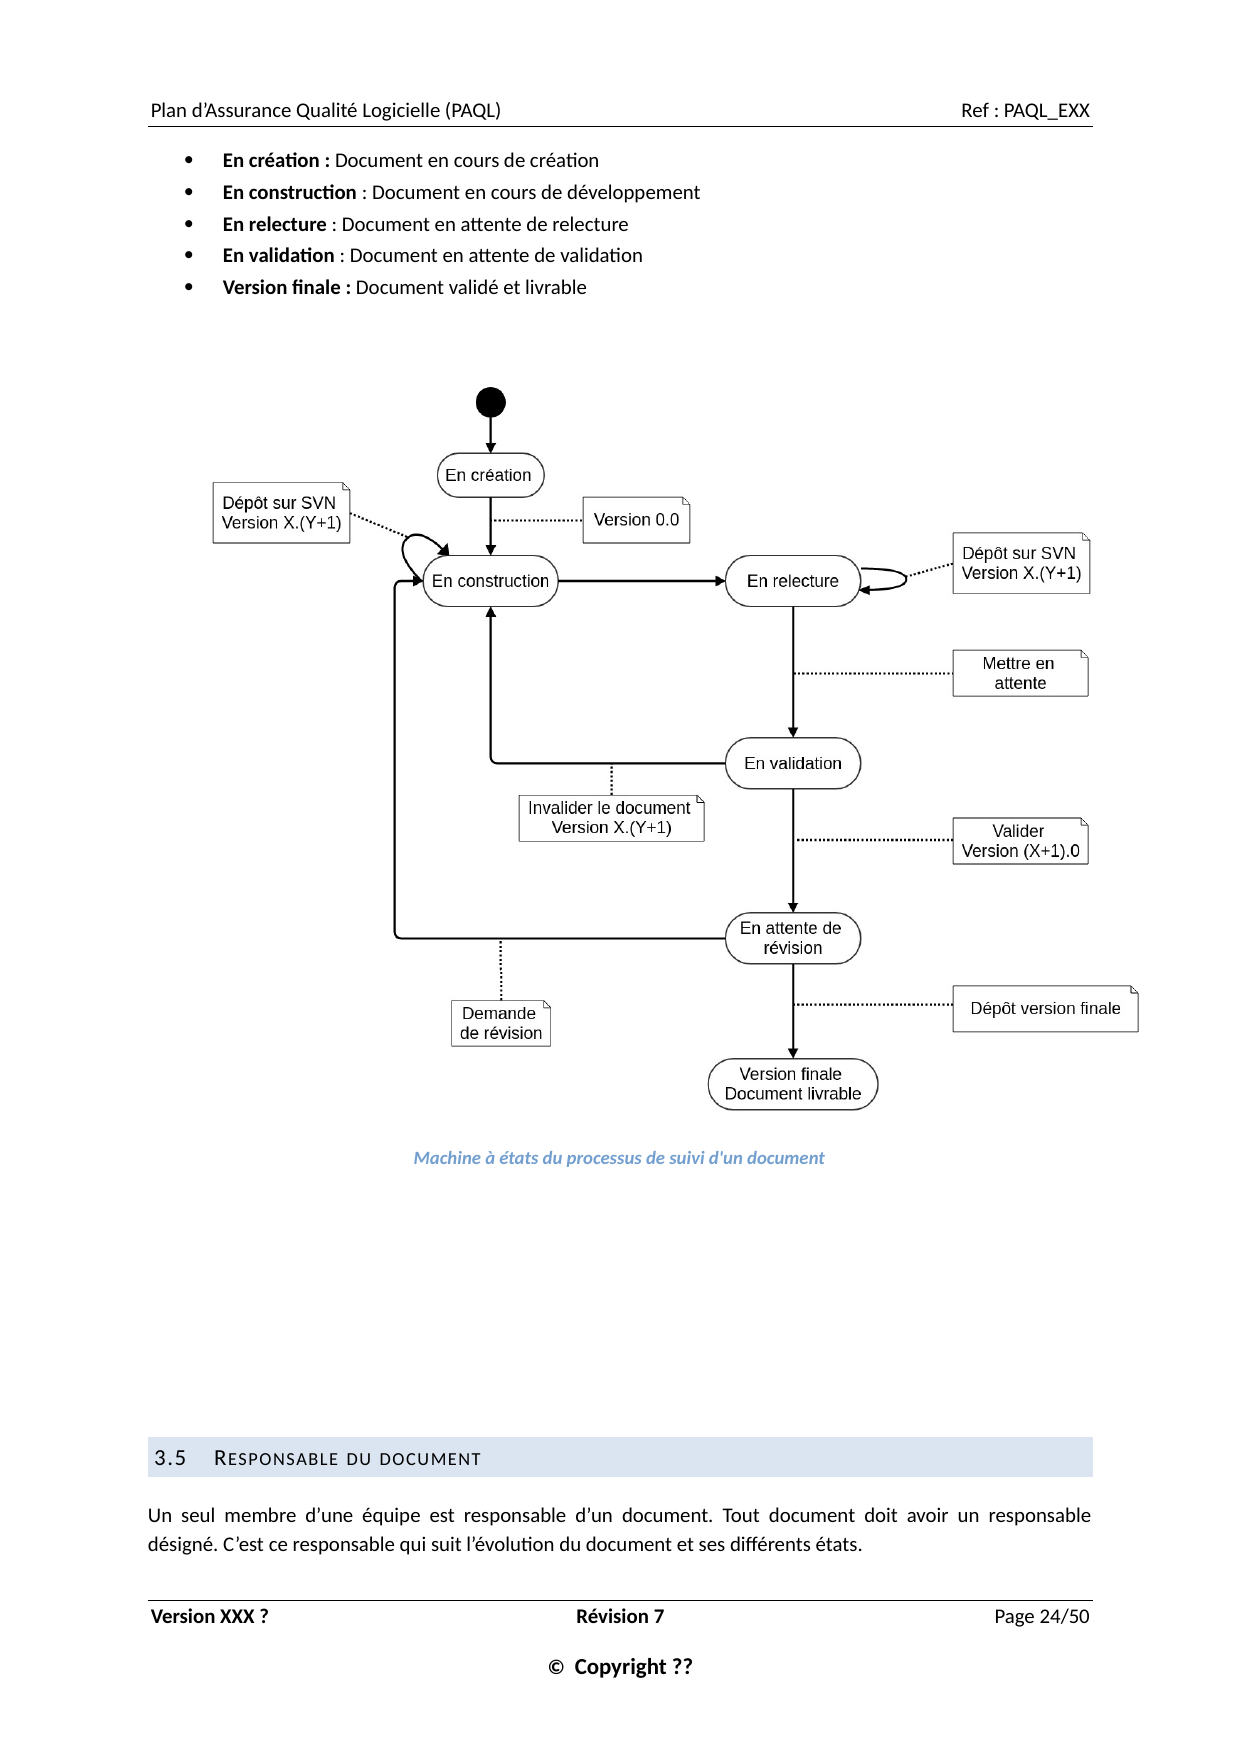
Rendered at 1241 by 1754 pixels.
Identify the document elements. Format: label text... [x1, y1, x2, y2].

list Version finale : Document validé et livrable [185, 274, 1093, 300]
text Machine à états du processus de suivi d'un document [148, 329, 1093, 1169]
text Un seul membre d’une équipe est responsable d’un document. Tout document doit avoir un responsable désigné. C’est ce responsable qui suit l’évolution du document et ses différents états. [148, 1502, 1093, 1557]
list En création : Document en cours de création [185, 148, 1093, 173]
subtitle Responsable du document [154, 1443, 1086, 1471]
list En construction : Document en cours de développement [185, 179, 1093, 205]
list En validation : Document en attente de validation [185, 243, 1093, 268]
list En relecture : Document en attente de relecture [185, 211, 1093, 236]
picture [206, 350, 1152, 1084]
